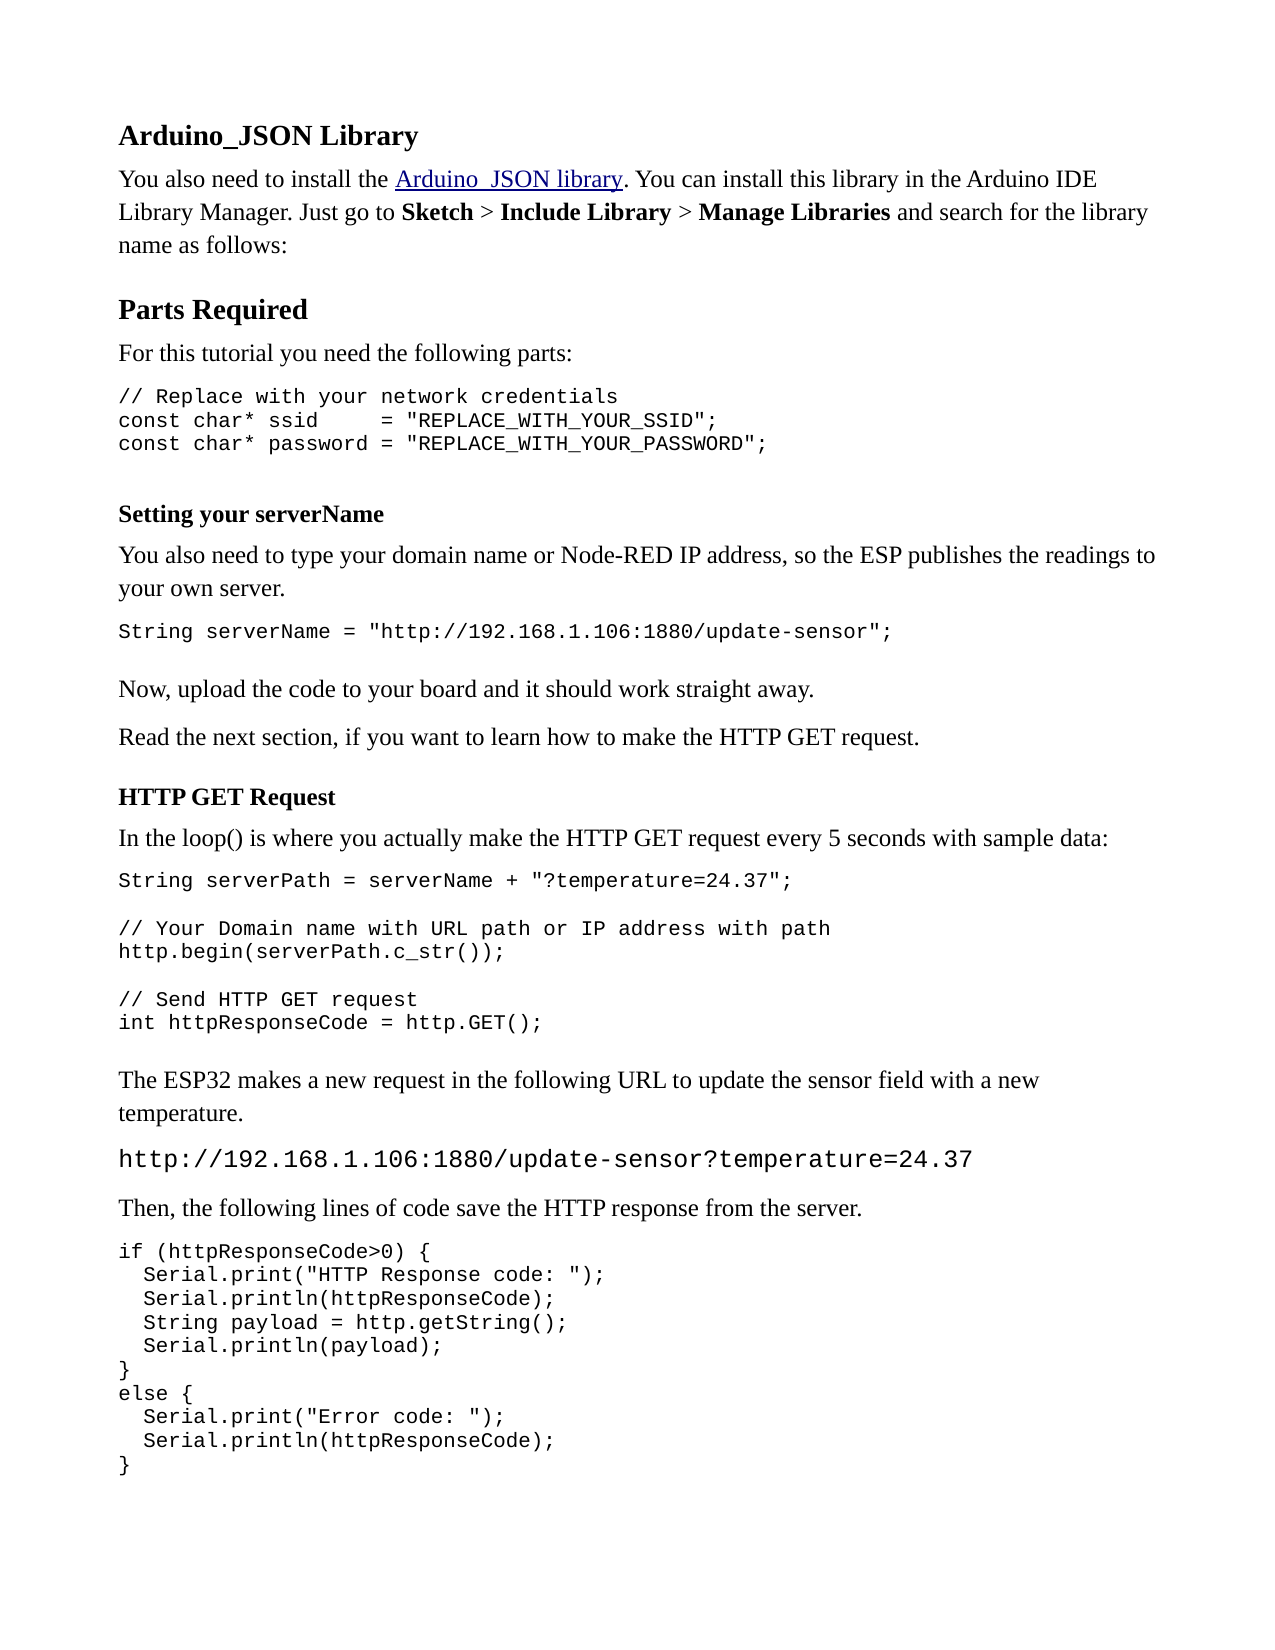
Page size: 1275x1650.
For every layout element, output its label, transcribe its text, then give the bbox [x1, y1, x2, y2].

text Read the next section, if you want to learn how to make the HTTP GET request. [118, 722, 1157, 750]
text The ESP32 makes a new request in the following URL to update the sensor field with a new temperature. [118, 1066, 1157, 1127]
text You also need to install the Arduino_JSON library. You can install this library in the Arduino IDE Library Manager. Just go to Sketch > Include Library > Manage Libraries and search for the library name as follows: [118, 164, 1157, 259]
text http.begin(serverPath.c_str()); [118, 941, 1157, 965]
subtitle Parts Required [118, 292, 1157, 326]
text int httpResponseCode = http.GET(); [118, 1012, 1157, 1036]
subtitle Setting your serverName [118, 499, 1157, 528]
text if (httpResponseCode>0) { [118, 1241, 1157, 1264]
text } [118, 1359, 1157, 1383]
text } [118, 1454, 1157, 1477]
text const char* password = "REPLACE_WITH_YOUR_PASSWORD"; [118, 433, 1157, 457]
text Serial.println(httpResponseCode); [118, 1430, 1157, 1454]
text You also need to type your domain name or Node-RED IP address, so the ESP publishes the readings to your own server. [118, 540, 1157, 602]
text // Replace with your network credentials [118, 386, 1157, 410]
text // Your Domain name with URL path or IP address with path [118, 918, 1157, 941]
text String serverName = "http://192.168.1.106:1880/update-sensor"; [118, 621, 1157, 644]
text Serial.println(payload); [118, 1335, 1157, 1359]
text For this tutorial you need the following parts: [118, 338, 1157, 367]
text else { [118, 1383, 1157, 1406]
text Now, upload the code to your board and it should work straight away. [118, 674, 1157, 703]
text Serial.print("Error code: "); [118, 1406, 1157, 1430]
text // Send HTTP GET request [118, 989, 1157, 1012]
text Serial.print("HTTP Response code: "); [118, 1264, 1157, 1288]
subtitle HTTP GET Request [118, 782, 1157, 810]
text Serial.println(httpResponseCode); [118, 1288, 1157, 1312]
subtitle Arduino_JSON Library [118, 118, 1157, 152]
text String payload = http.getString(); [118, 1312, 1157, 1335]
text In the loop() is where you actually make the HTTP GET request every 5 seconds with sample data: [118, 823, 1157, 852]
text const char* ssid = "REPLACE_WITH_YOUR_SSID"; [118, 410, 1157, 433]
text http://192.168.1.106:1880/update-sensor?temperature=24.37 [118, 1146, 1157, 1174]
text String serverPath = serverName + "?temperature=24.37"; [118, 871, 1157, 894]
text Then, the following lines of code save the HTTP response from the server. [118, 1193, 1157, 1222]
